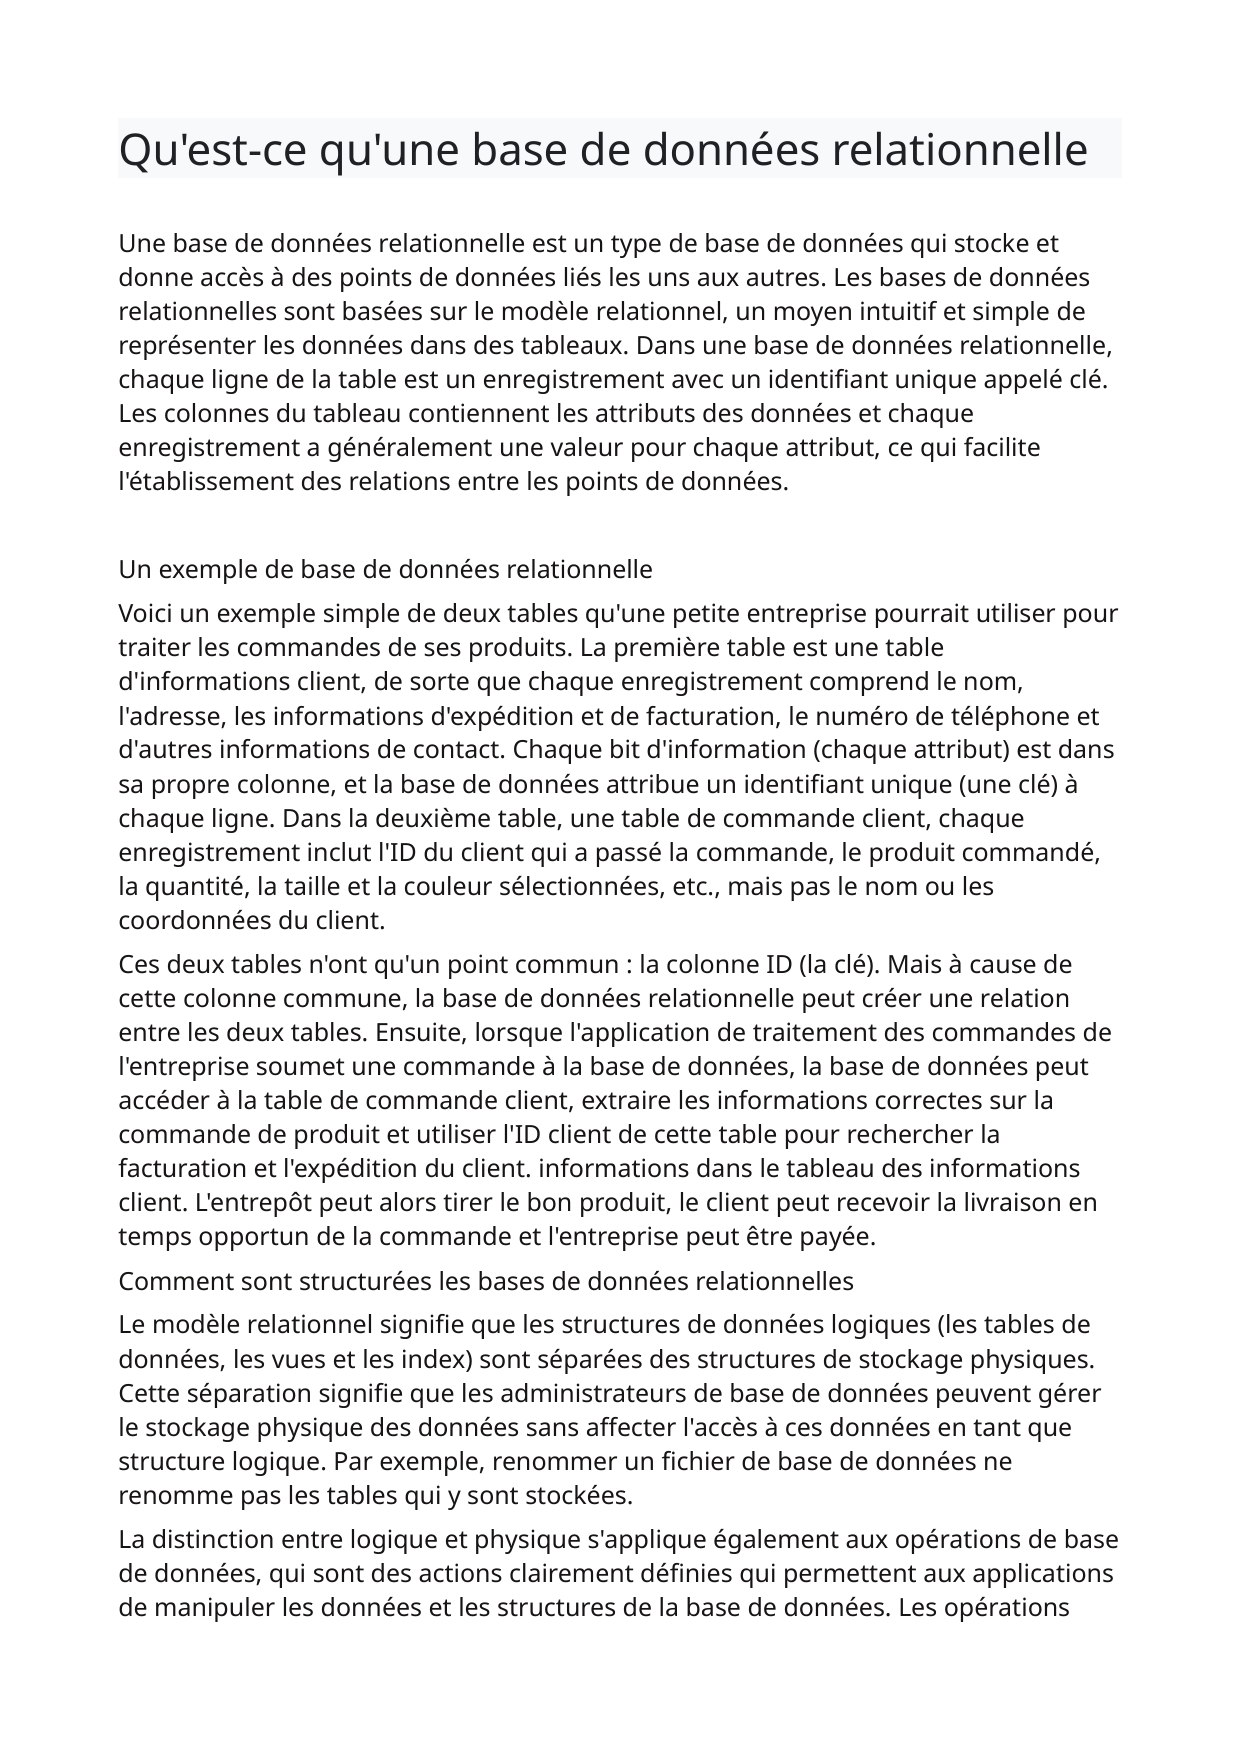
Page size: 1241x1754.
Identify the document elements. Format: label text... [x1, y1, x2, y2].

subtitle Ces deux tables n'ont qu'un point commun : la colonne ID (la clé). Mais à cause de cette colonne commune, la base de données relationnelle peut créer une relation entre les deux tables. Ensuite, lorsque l'application de traitement des commandes de l'entreprise soumet une commande à la base de données, la base de données peut accéder à la table de commande client, extraire les informations correctes sur la commande de produit et utiliser l'ID client de cette table pour rechercher la facturation et l'expédition du client. informations dans le tableau des informations client. L'entrepôt peut alors tirer le bon produit, le client peut recevoir la livraison en temps opportun de la commande et l'entreprise peut être payée. [118, 947, 1122, 1253]
subtitle Un exemple de base de données relationnelle [118, 552, 1122, 586]
text Qu'est-ce qu'une base de données relationnelle [118, 118, 1122, 178]
subtitle Une base de données relationnelle est un type de base de données qui stocke et donne accès à des points de données liés les uns aux autres. Les bases de données relationnelles sont basées sur le modèle relationnel, un moyen intuitif et simple de représenter les données dans des tableaux. Dans une base de données relationnelle, chaque ligne de la table est un enregistrement avec un identifiant unique appelé clé. Les colonnes du tableau contiennent les attributs des données et chaque enregistrement a généralement une valeur pour chaque attribut, ce qui facilite l'établissement des relations entre les points de données. [118, 225, 1122, 498]
subtitle Comment sont structurées les bases de données relationnelles [118, 1263, 1122, 1297]
subtitle Le modèle relationnel signifie que les structures de données logiques (les tables de données, les vues et les index) sont séparées des structures de stockage physiques. Cette séparation signifie que les administrateurs de base de données peuvent gérer le stockage physique des données sans affecter l'accès à ces données en tant que structure logique. Par exemple, renommer un fichier de base de données ne renomme pas les tables qui y sont stockées. [118, 1307, 1122, 1512]
subtitle Voici un exemple simple de deux tables qu'une petite entreprise pourrait utiliser pour traiter les commandes de ses produits. La première table est une table d'informations client, de sorte que chaque enregistrement comprend le nom, l'adresse, les informations d'expédition et de facturation, le numéro de téléphone et d'autres informations de contact. Chaque bit d'information (chaque attribut) est dans sa propre colonne, et la base de données attribue un identifiant unique (une clé) à chaque ligne. Dans la deuxième table, une table de commande client, chaque enregistrement inclut l'ID du client qui a passé la commande, le produit commandé, la quantité, la taille et la couleur sélectionnées, etc., mais pas le nom ou les coordonnées du client. [118, 596, 1122, 937]
subtitle La distinction entre logique et physique s'applique également aux opérations de base de données, qui sont des actions clairement définies qui permettent aux applications de manipuler les données et les structures de la base de données. Les opérations [118, 1522, 1122, 1624]
